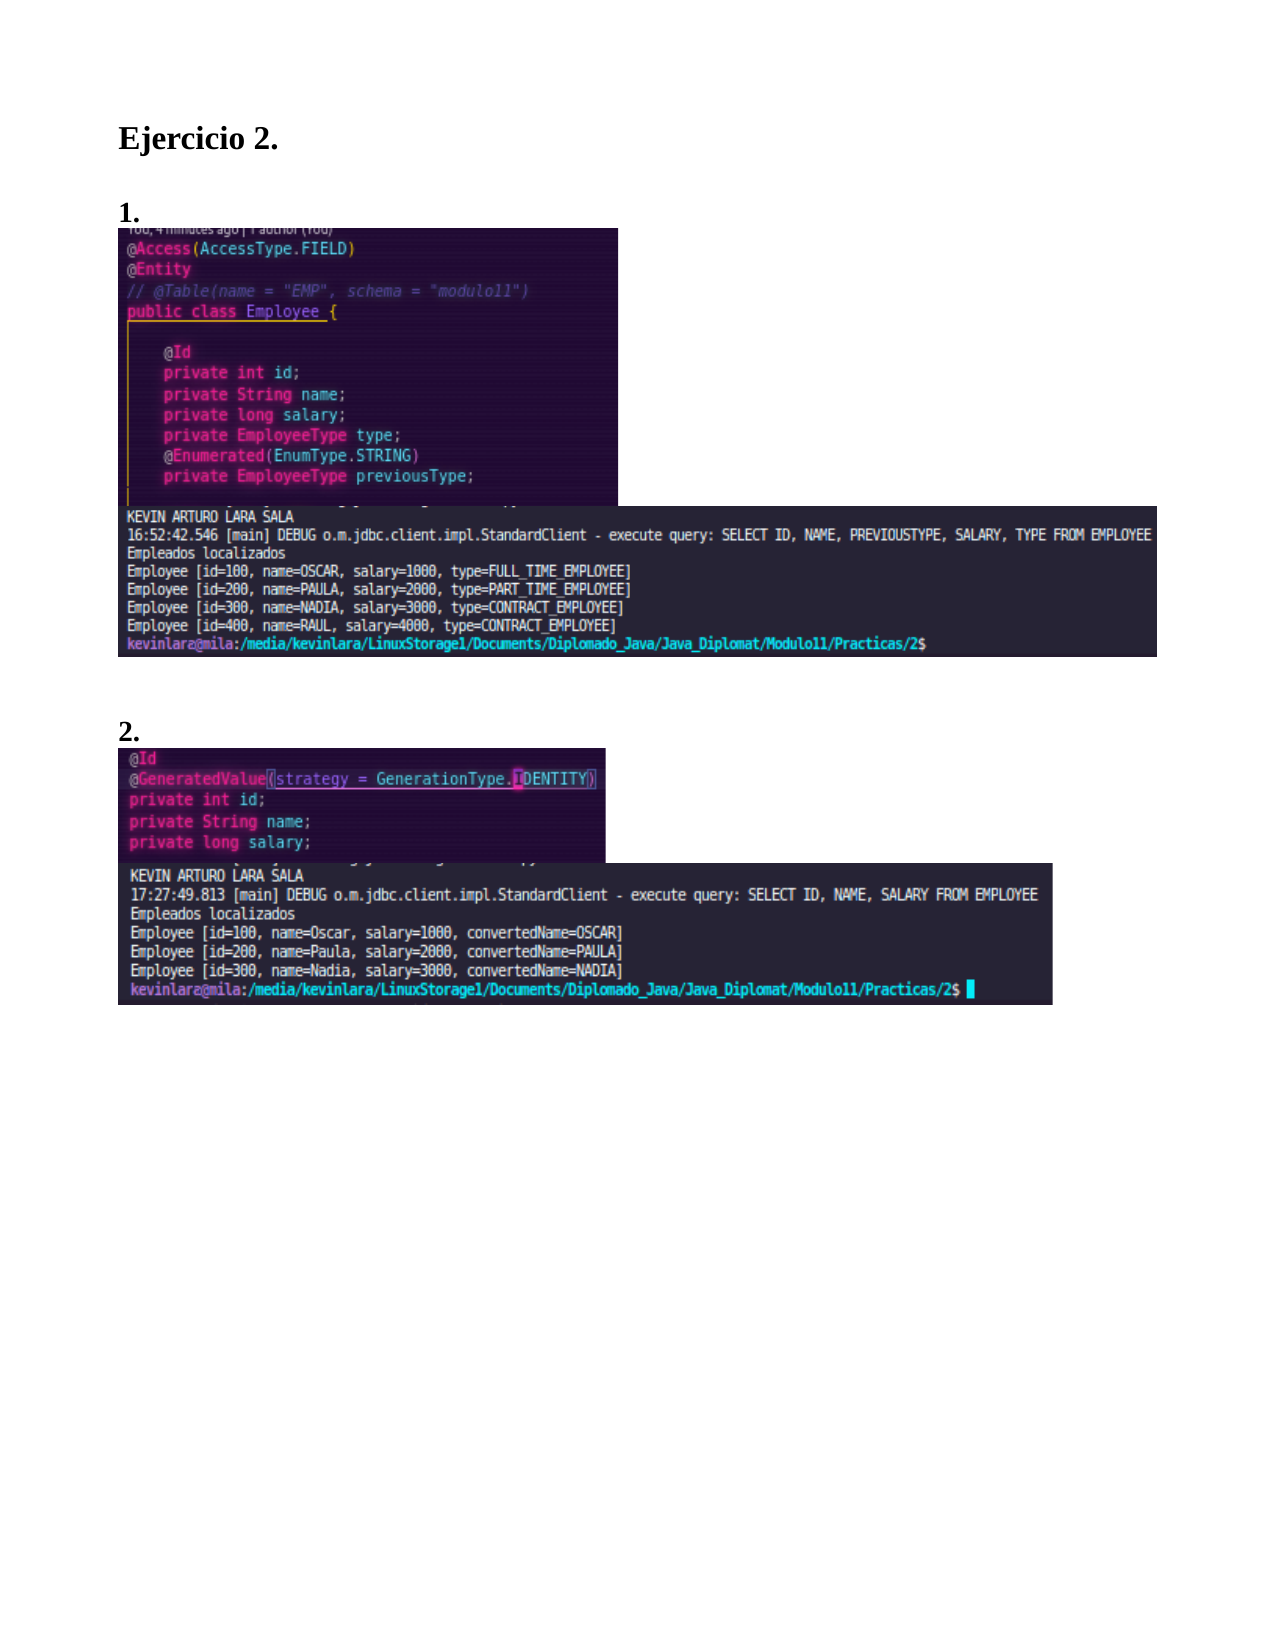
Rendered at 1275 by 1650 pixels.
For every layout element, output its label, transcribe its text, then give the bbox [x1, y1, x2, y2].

text 2. [118, 714, 1157, 748]
picture [118, 748, 1053, 1005]
picture [118, 228, 1157, 657]
text Ejercicio 2. [118, 118, 1157, 156]
text 1. [118, 195, 1157, 228]
